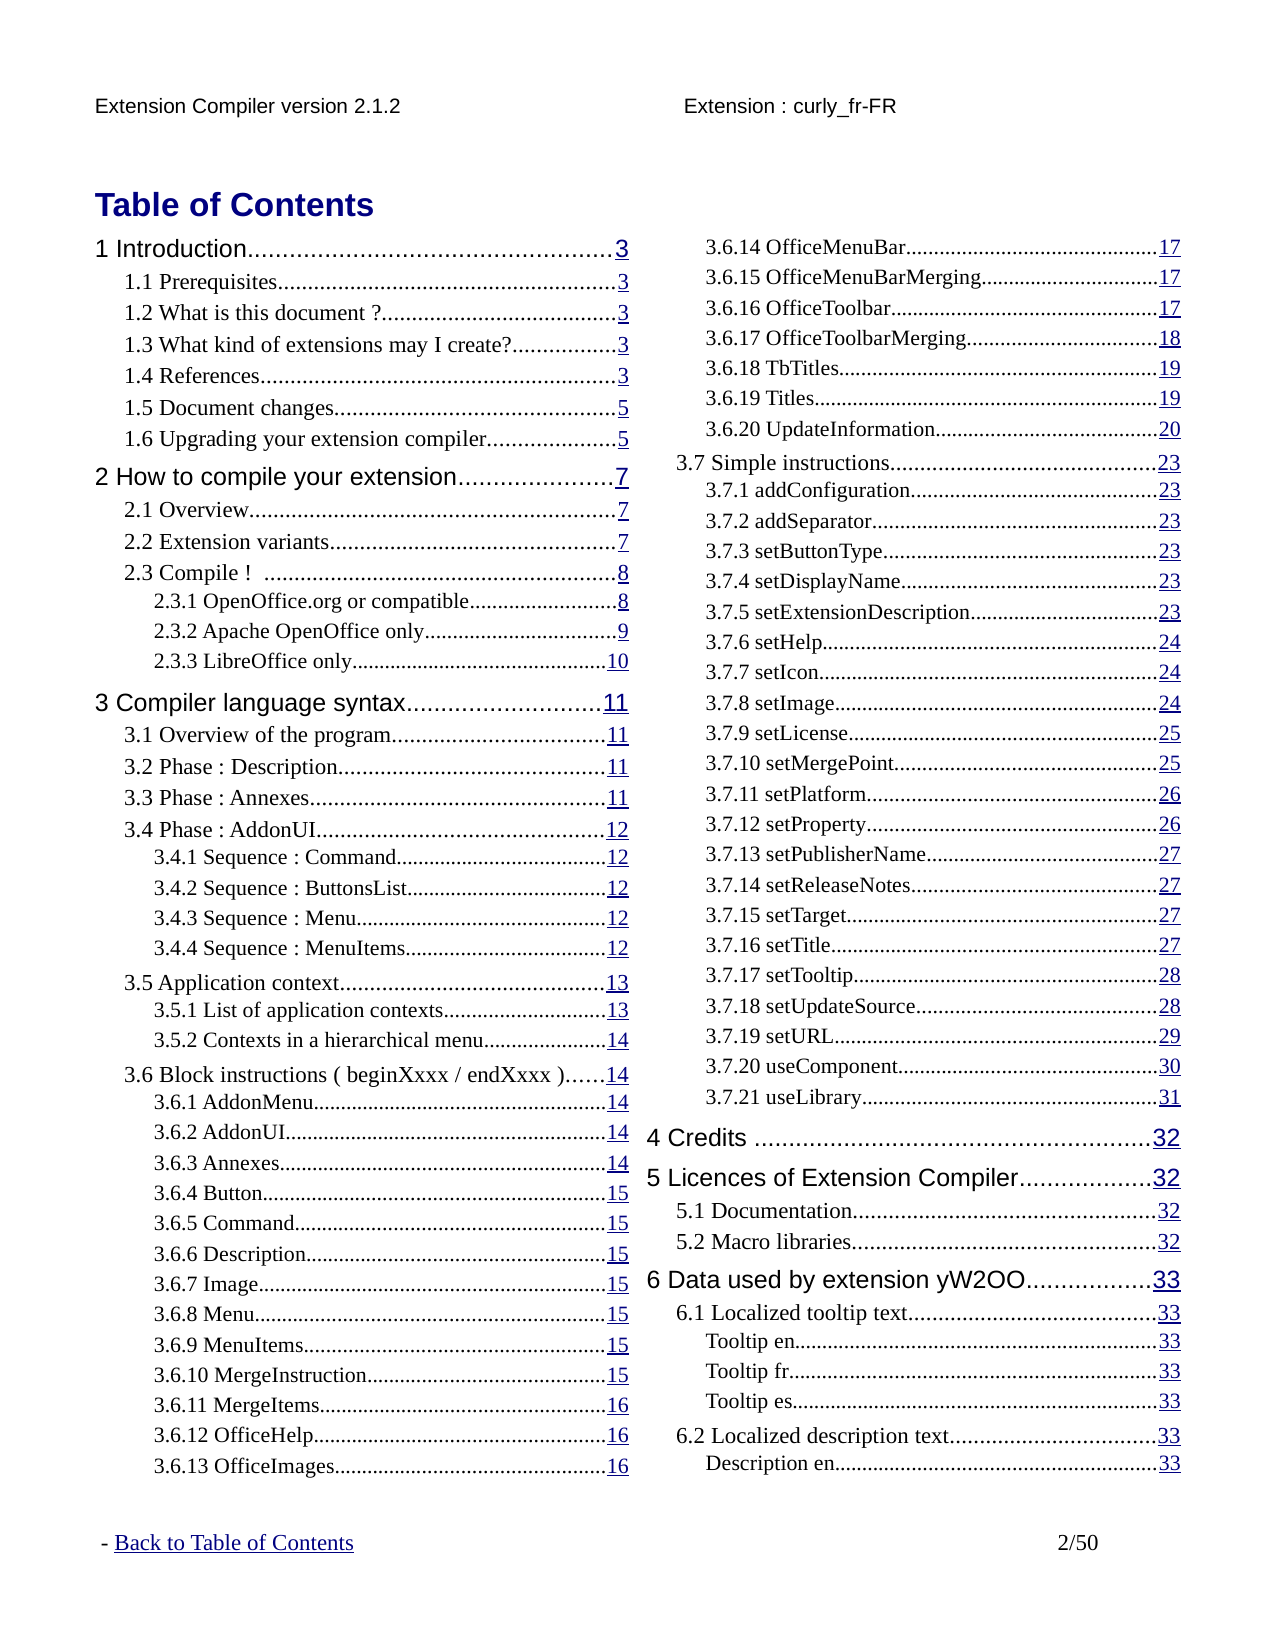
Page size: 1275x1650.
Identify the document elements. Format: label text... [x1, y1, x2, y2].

text 3.7.16 setTitle 27 [705, 933, 1181, 958]
text 3.7.3 setButtonType 23 [705, 539, 1181, 563]
text 6 Data used by extension yW2OO 33 [646, 1266, 1181, 1294]
text 3.7.15 setTarget 27 [705, 903, 1181, 927]
text 3.6.2 AddonUI 14 [153, 1120, 629, 1145]
text 3.7.8 setImage 24 [705, 691, 1181, 715]
text 3.7.9 setLicense 25 [705, 721, 1181, 745]
text 1.4 References 3 [124, 363, 629, 389]
text 3.4.2 Sequence : ButtonsList 12 [153, 876, 629, 900]
text 3.7.11 setPlatform 26 [705, 782, 1181, 806]
text 3.7.7 setIcon 24 [705, 660, 1181, 685]
text 3.7.4 setDisplayName 23 [705, 569, 1181, 594]
text 3.6.6 Description 15 [153, 1242, 629, 1266]
text 1.6 Upgrading your extension compiler 5 [124, 426, 629, 452]
text 1.1 Prerequisites 3 [124, 269, 629, 294]
text 3.6 Block instructions ( beginXxxx / endXxxx ) 14 [124, 1062, 629, 1087]
text 5 Licences of Extension Compiler 32 [646, 1164, 1181, 1192]
text 5.2 Macro libraries 32 [676, 1229, 1181, 1254]
text 3.6.5 Command 15 [153, 1211, 629, 1236]
text 3.5 Application context 13 [124, 969, 629, 995]
text 6.2 Localized description text 33 [676, 1423, 1181, 1448]
text 3.7.12 setProperty 26 [705, 812, 1181, 836]
text 3.7.17 setTooltip 28 [705, 963, 1181, 988]
text 3.6.17 OfficeToolbarMerging 18 [705, 326, 1181, 350]
text 2.2 Extension variants 7 [124, 529, 629, 554]
text 2.3 Compile ! 8 [124, 560, 629, 586]
text 3.7.5 setExtensionDescription 23 [705, 600, 1181, 624]
text 1.5 Document changes 5 [124, 394, 629, 420]
text Tooltip en 33 [705, 1329, 1181, 1353]
text 3.6.8 Menu 15 [153, 1302, 629, 1327]
text 3.6.10 MergeInstruction 15 [153, 1363, 629, 1387]
text 3.1 Overview of the program 11 [124, 722, 629, 748]
text 3.6.18 TbTitles 19 [705, 356, 1181, 381]
text 3.2 Phase : Description 11 [124, 754, 629, 779]
text 3.7.10 setMergePoint 25 [705, 751, 1181, 776]
text 3.7.18 setUpdateSource 28 [705, 994, 1181, 1018]
subtitle Table of Contents [94, 186, 1181, 223]
text 3.7.21 useLibrary 31 [705, 1085, 1181, 1109]
text 3.6.12 OfficeHelp 16 [153, 1423, 629, 1448]
text 3.6.19 Titles 19 [705, 386, 1181, 411]
text 3.6.20 UpdateInformation 20 [705, 417, 1181, 441]
text Tooltip es 33 [705, 1389, 1181, 1414]
text 6.1 Localized tooltip text 33 [676, 1300, 1181, 1326]
text 4 Credits 32 [646, 1124, 1181, 1152]
text 3.7.6 setHelp 24 [705, 630, 1181, 654]
text 1.3 What kind of extensions may I create? 3 [124, 332, 629, 357]
text 3.6.13 OfficeImages 16 [153, 1454, 629, 1478]
text 2.3.3 LibreOffice only 10 [153, 649, 629, 674]
text 3.4.3 Sequence : Menu 12 [153, 906, 629, 930]
text 3.6.3 Annexes 14 [153, 1151, 629, 1175]
text 1 Introduction 3 [94, 235, 629, 263]
text 3.5.2 Contexts in a hierarchical menu 14 [153, 1028, 629, 1053]
text 3.6.9 MenuItems 15 [153, 1332, 629, 1357]
text 3.4.1 Sequence : Command 12 [153, 845, 629, 870]
text 3.6.7 Image 15 [153, 1272, 629, 1296]
text 2.1 Overview 7 [124, 497, 629, 523]
text 3 Compiler language syntax 11 [94, 688, 629, 716]
text 3.7 Simple instructions 23 [676, 450, 1181, 476]
text Tooltip fr 33 [705, 1359, 1181, 1383]
text 3.7.20 useComponent 30 [705, 1054, 1181, 1079]
text 3.7.19 setURL 29 [705, 1024, 1181, 1048]
text 3.6.15 OfficeMenuBarMerging 17 [705, 265, 1181, 289]
text 2 How to compile your extension 7 [94, 463, 629, 491]
text 3.7.13 setPublisherName 27 [705, 842, 1181, 867]
text 3.6.4 Button 15 [153, 1181, 629, 1205]
text 3.6.11 MergeItems 16 [153, 1393, 629, 1418]
text 5.1 Documentation 32 [676, 1198, 1181, 1223]
text 1.2 What is this document ? 3 [124, 300, 629, 326]
text 3.7.2 addSeparator 23 [705, 509, 1181, 533]
text 3.5.1 List of application contexts 13 [153, 998, 629, 1022]
text 3.4 Phase : AddonUI 12 [124, 817, 629, 842]
text 3.7.1 addConfiguration 23 [705, 478, 1181, 503]
text 3.6.14 OfficeMenuBar 17 [705, 235, 1181, 259]
text Description en 33 [705, 1451, 1181, 1476]
text 3.6.1 AddonMenu 14 [153, 1090, 629, 1114]
text 2.3.1 OpenOffice.org or compatible 8 [153, 589, 629, 613]
text 3.7.14 setReleaseNotes 27 [705, 872, 1181, 897]
text 2.3.2 Apache OpenOffice only 9 [153, 619, 629, 643]
text 3.6.16 OfficeToolbar 17 [705, 295, 1181, 320]
text 3.3 Phase : Annexes 11 [124, 785, 629, 811]
text 3.4.4 Sequence : MenuItems 12 [153, 936, 629, 961]
